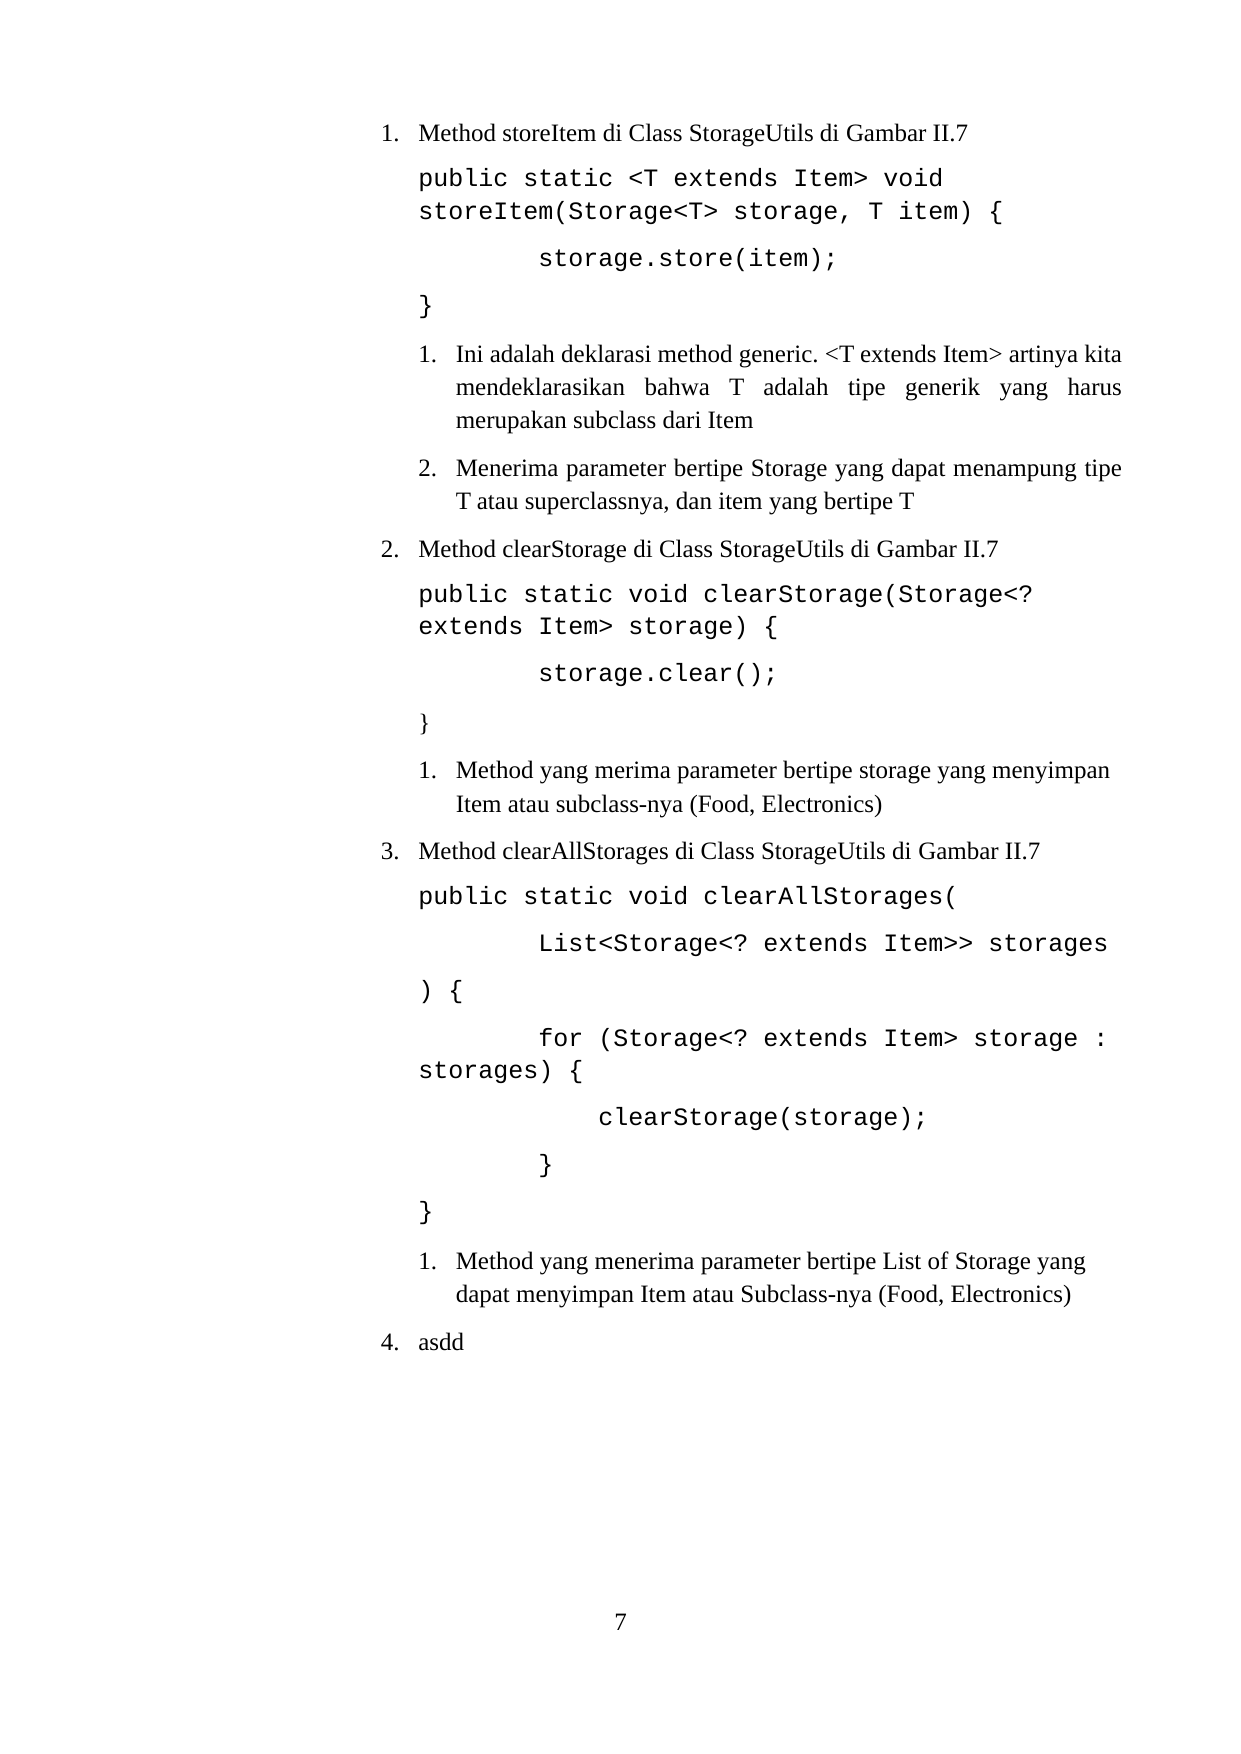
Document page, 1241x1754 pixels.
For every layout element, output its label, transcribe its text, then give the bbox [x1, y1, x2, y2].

list Method yang menerima parameter bertipe List of Storage yang dapat menyimpan Item atau Subclass-nya (Food, Electronics) [418, 1246, 1122, 1308]
list Method storeItem di Class StorageUtils di Gambar II.7 [381, 118, 1122, 147]
list storage.clear(); [381, 661, 1122, 689]
list storage.store(item); [381, 245, 1122, 274]
list List<Storage<? extends Item>> storages [381, 931, 1122, 959]
list Menerima parameter bertipe Storage yang dapat menampung tipe T atau superclassnya, dan item yang bertipe T [418, 453, 1122, 515]
list } [381, 708, 1122, 737]
list for (Storage<? extends Item> storage : storages) { [381, 1025, 1122, 1086]
list clearStorage(storage); [381, 1105, 1122, 1133]
list ) { [381, 978, 1122, 1006]
list Method clearAllStorages di Class StorageUtils di Gambar II.7 [381, 836, 1122, 865]
list Ini adalah deklarasi method generic. <T extends Item> artinya kita mendeklarasikan bahwa T adalah tipe generik yang harus merupakan subclass dari Item [418, 339, 1122, 434]
list Method clearStorage di Class StorageUtils di Gambar II.7 [381, 534, 1122, 562]
list public static <T extends Item> void storeItem(Storage<T> storage, T item) { [381, 166, 1122, 227]
list } [381, 1199, 1122, 1227]
list Method yang merima parameter bertipe storage yang menyimpan Item atau subclass-nya (Food, Electronics) [418, 756, 1122, 817]
list public static void clearAllStorages( [381, 884, 1122, 912]
list public static void clearStorage(Storage<? extends Item> storage) { [381, 581, 1122, 642]
list } [381, 1152, 1122, 1180]
list } [381, 292, 1122, 321]
list asdd [381, 1327, 1122, 1355]
